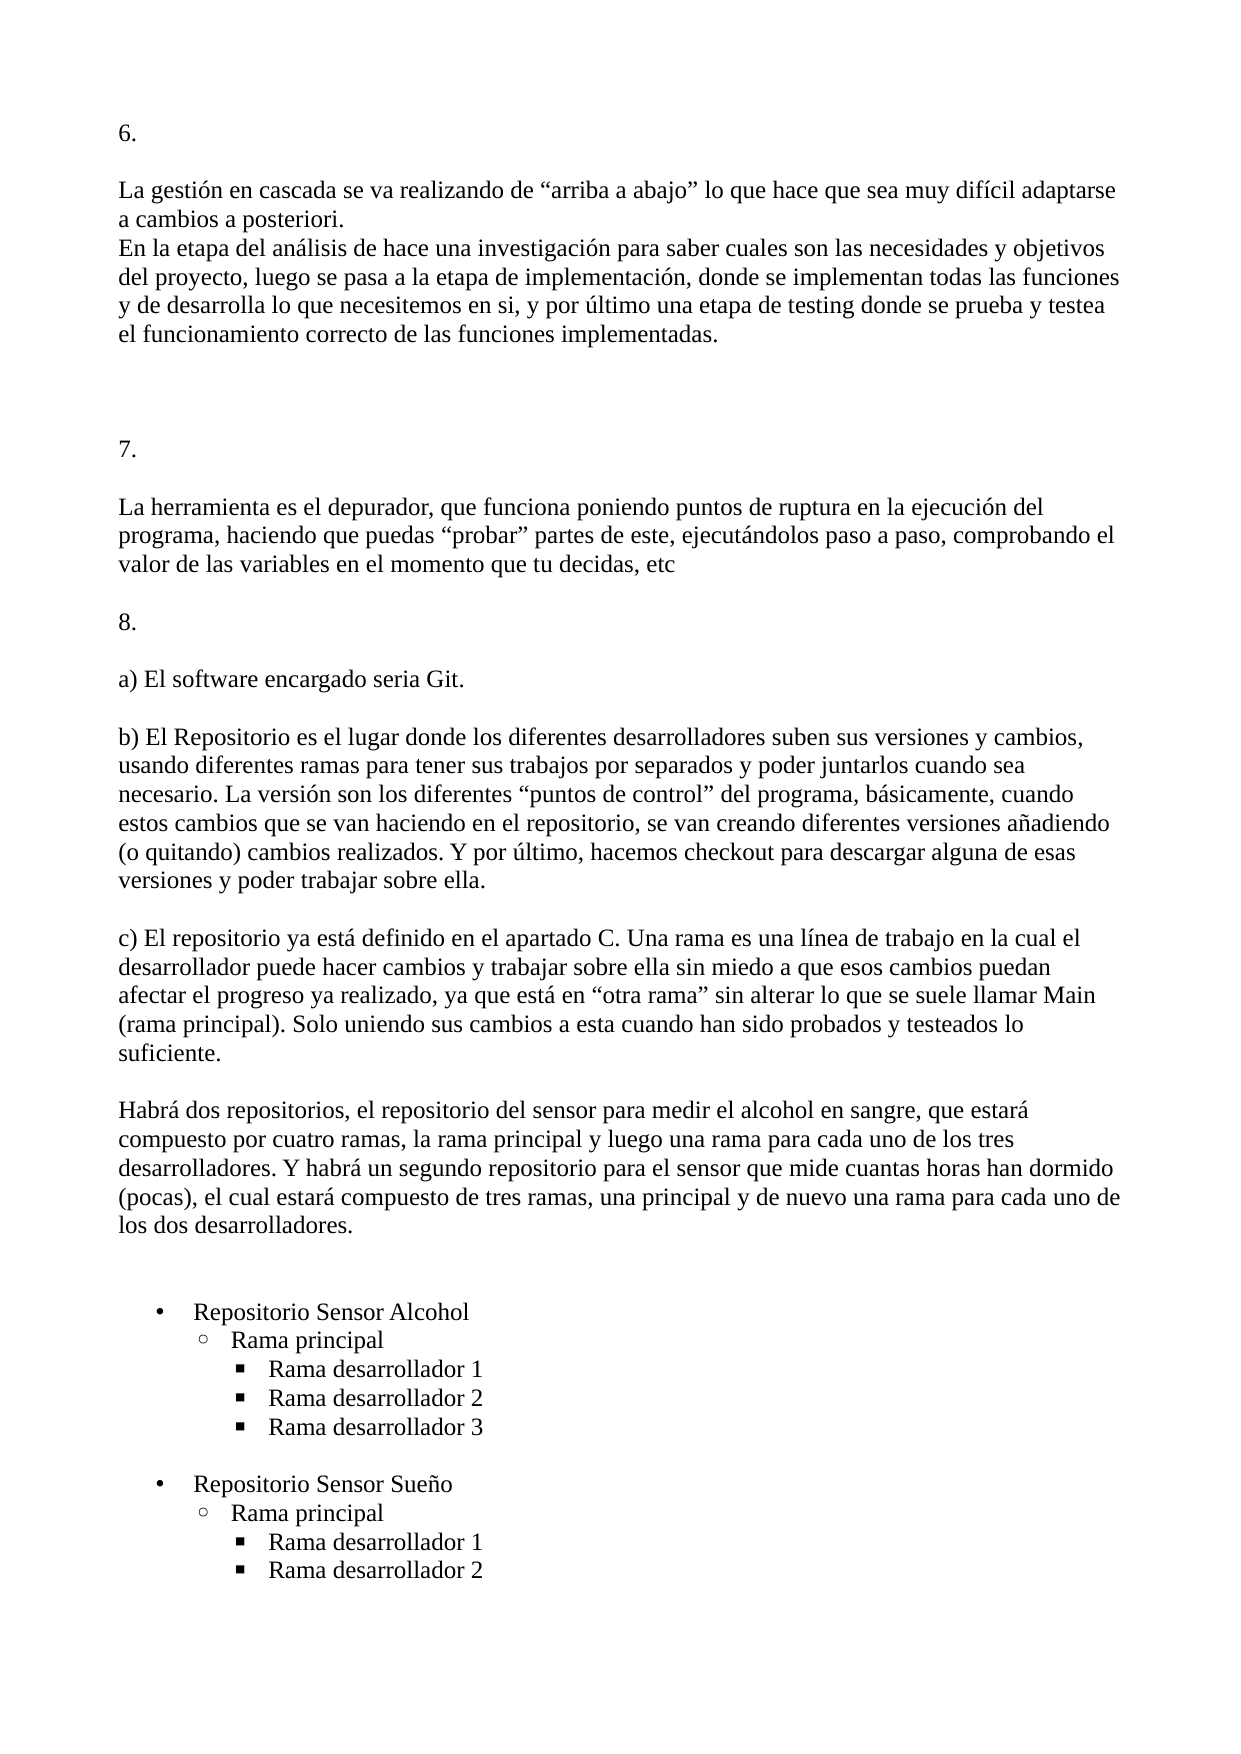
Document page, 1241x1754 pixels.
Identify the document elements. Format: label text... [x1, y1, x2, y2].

list Rama desarrollador 1 [231, 1527, 1122, 1556]
text La herramienta es el depurador, que funciona poniendo puntos de ruptura en la ejecución del programa, haciendo que puedas “probar” partes de este, ejecutándolos paso a paso, comprobando el valor de las variables en el momento que tu decidas, etc [118, 492, 1122, 578]
text a) El software encargado seria Git. [118, 664, 1122, 693]
text c) El repositorio ya está definido en el apartado C. Una rama es una línea de trabajo en la cual el desarrollador puede hacer cambios y trabajar sobre ella sin miedo a que esos cambios puedan afectar el progreso ya realizado, ya que está en “otra rama” sin alterar lo que se suele llamar Main (rama principal). Solo uniendo sus cambios a esta cuando han sido probados y testeados lo suficiente. [118, 923, 1122, 1067]
text b) El Repositorio es el lugar donde los diferentes desarrolladores suben sus versiones y cambios, usando diferentes ramas para tener sus trabajos por separados y poder juntarlos cuando sea necesario. La versión son los diferentes “puntos de control” del programa, básicamente, cuando estos cambios que se van haciendo en el repositorio, se van creando diferentes versiones añadiendo (o quitando) cambios realizados. Y por último, hacemos checkout para descargar alguna de esas versiones y poder trabajar sobre ella. [118, 722, 1122, 894]
text En la etapa del análisis de hace una investigación para saber cuales son las necesidades y objetivos del proyecto, luego se pasa a la etapa de implementación, donde se implementan todas las funciones y de desarrolla lo que necesitemos en si, y por último una etapa de testing donde se prueba y testea el funcionamiento correcto de las funciones implementadas. [118, 233, 1122, 348]
list Rama principal [193, 1498, 1122, 1527]
list Rama principal [193, 1326, 1122, 1354]
text Habrá dos repositorios, el repositorio del sensor para medir el alcohol en sangre, que estará compuesto por cuatro ramas, la rama principal y luego una rama para cada uno de los tres desarrolladores. Y habrá un segundo repositorio para el sensor que mide cuantas horas han dormido (pocas), el cual estará compuesto de tres ramas, una principal y de nuevo una rama para cada uno de los dos desarrolladores. [118, 1096, 1122, 1239]
list Rama desarrollador 1 [231, 1354, 1122, 1383]
text La gestión en cascada se va realizando de “arriba a abajo” lo que hace que sea muy difícil adaptarse a cambios a posteriori. [118, 176, 1122, 233]
text 8. [118, 607, 1122, 636]
list Repositorio Sensor Alcohol [156, 1297, 1122, 1326]
text 7. [118, 434, 1122, 463]
list Repositorio Sensor Sueño [156, 1469, 1122, 1498]
list Rama desarrollador 2 [231, 1556, 1122, 1584]
text 6. [118, 118, 1122, 147]
list Rama desarrollador 3 [231, 1412, 1122, 1441]
list Rama desarrollador 2 [231, 1383, 1122, 1412]
